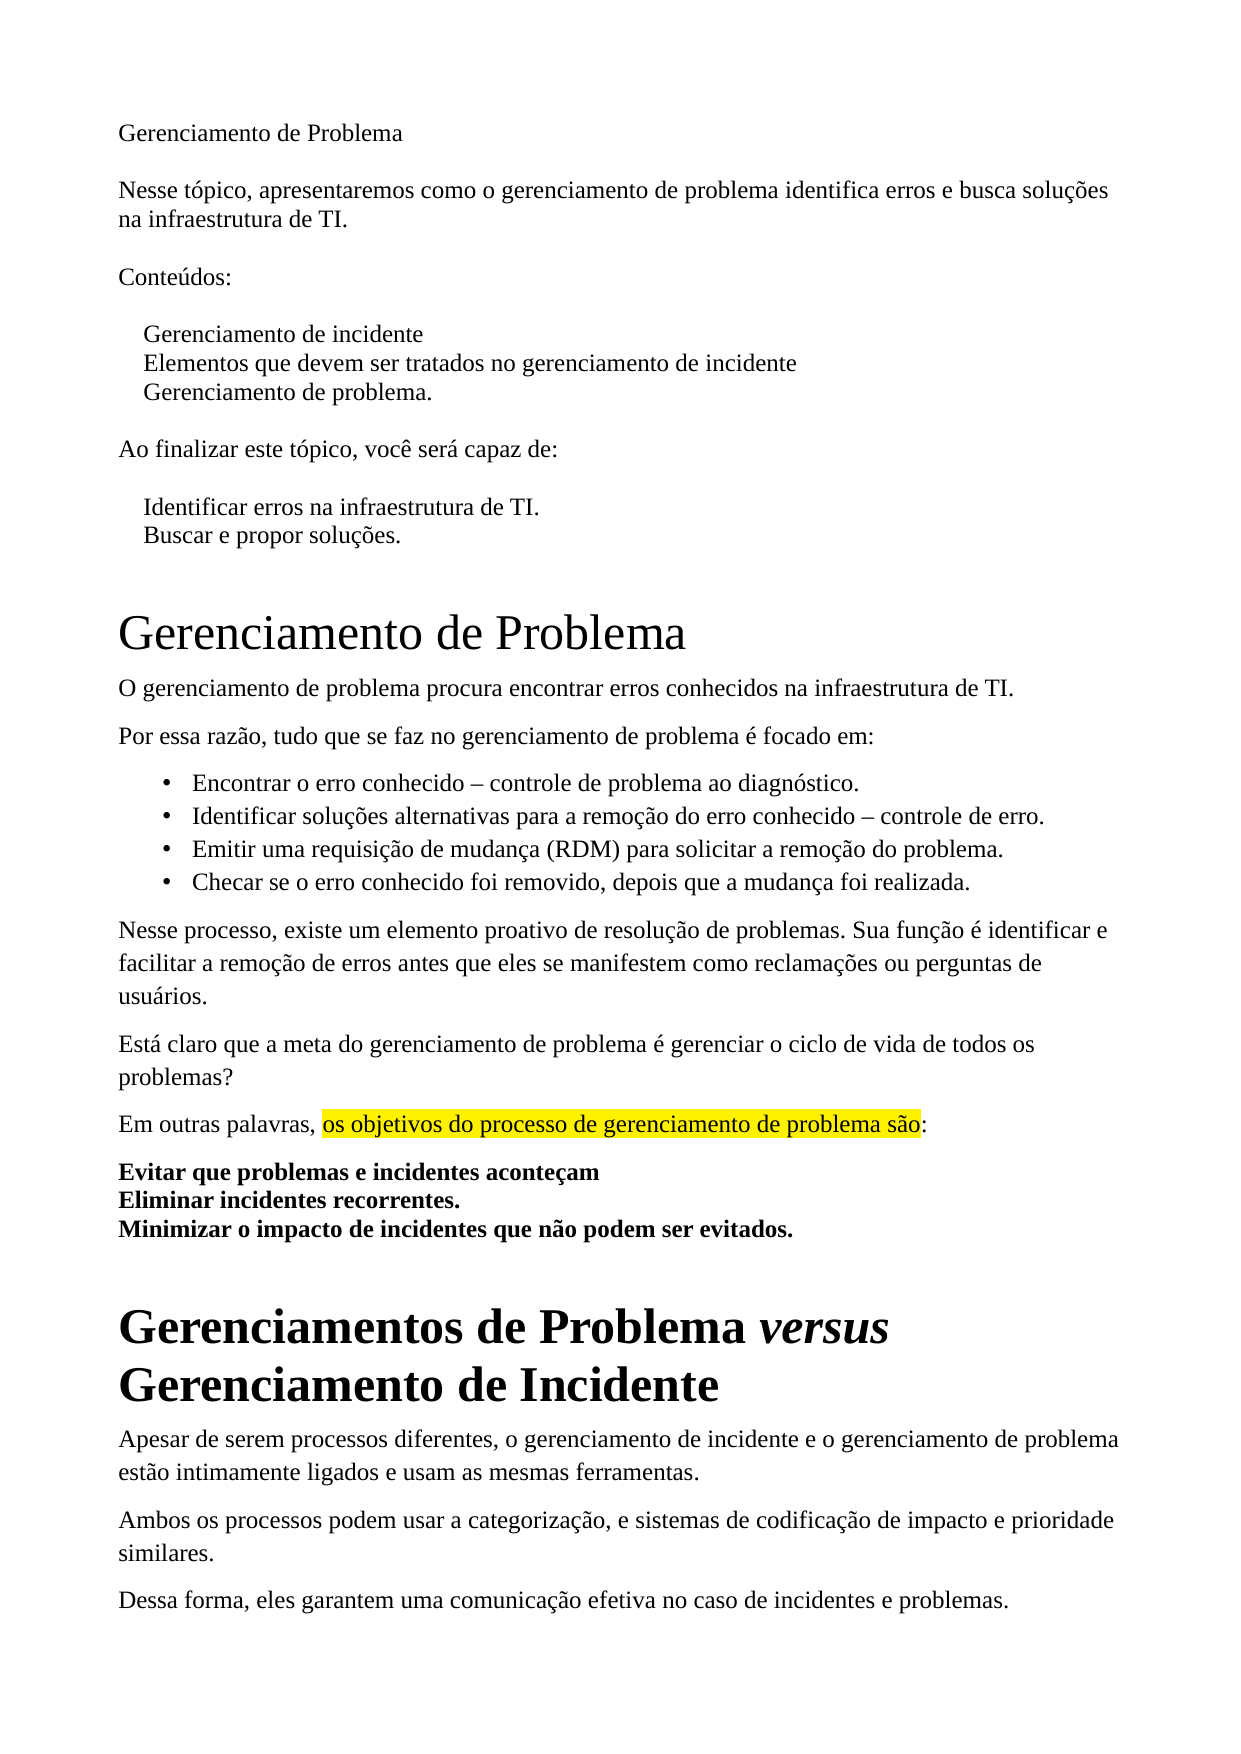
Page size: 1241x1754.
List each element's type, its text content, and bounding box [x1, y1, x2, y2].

text Ao finalizar este tópico, você será capaz de: [118, 434, 1122, 463]
text Evitar que problemas e incidentes aconteçam [118, 1157, 1122, 1186]
text Elementos que devem ser tratados no gerenciamento de incidente [118, 348, 1122, 377]
text Gerenciamento de problema. [118, 377, 1122, 406]
text Identificar erros na infraestrutura de TI. [118, 492, 1122, 521]
list Encontrar o erro conhecido – controle de problema ao diagnóstico. [162, 768, 1122, 797]
subtitle Gerenciamento de Problema [118, 603, 1122, 661]
text Gerenciamento de incidente [118, 319, 1122, 348]
text Em outras palavras, os objetivos do processo de gerenciamento de problema são: [118, 1109, 1122, 1138]
text Gerenciamento de Problema [118, 118, 1122, 147]
text Buscar e propor soluções. [118, 521, 1122, 549]
text O gerenciamento de problema procura encontrar erros conhecidos na infraestrutura de TI. [118, 673, 1122, 702]
text Está claro que a meta do gerenciamento de problema é gerenciar o ciclo de vida de todos os problemas? [118, 1029, 1122, 1090]
list Emitir uma requisição de mudança (RDM) para solicitar a remoção do problema. [162, 834, 1122, 863]
text Eliminar incidentes recorrentes. [118, 1186, 1122, 1214]
text Minimizar o impacto de incidentes que não podem ser evitados. [118, 1214, 1122, 1243]
text Dessa forma, eles garantem uma comunicação efetiva no caso de incidentes e problemas. [118, 1586, 1122, 1614]
text Nesse processo, existe um elemento proativo de resolução de problemas. Sua função é identificar e facilitar a remoção de erros antes que eles se manifestem como reclamações ou perguntas de usuários. [118, 915, 1122, 1010]
text Por essa razão, tudo que se faz no gerenciamento de problema é focado em: [118, 721, 1122, 749]
text Apesar de serem processos diferentes, o gerenciamento de incidente e o gerenciamento de problema estão intimamente ligados e usam as mesmas ferramentas. [118, 1424, 1122, 1486]
subtitle Gerenciamentos de Problema versus Gerenciamento de Incidente [118, 1297, 1122, 1412]
text Conteúdos: [118, 262, 1122, 291]
text Nesse tópico, apresentaremos como o gerenciamento de problema identifica erros e busca soluções na infraestrutura de TI. [118, 176, 1122, 233]
list Checar se o erro conhecido foi removido, depois que a mudança foi realizada. [162, 867, 1122, 896]
text Ambos os processos podem usar a categorização, e sistemas de codificação de impacto e prioridade similares. [118, 1505, 1122, 1567]
list Identificar soluções alternativas para a remoção do erro conhecido – controle de erro. [162, 801, 1122, 830]
